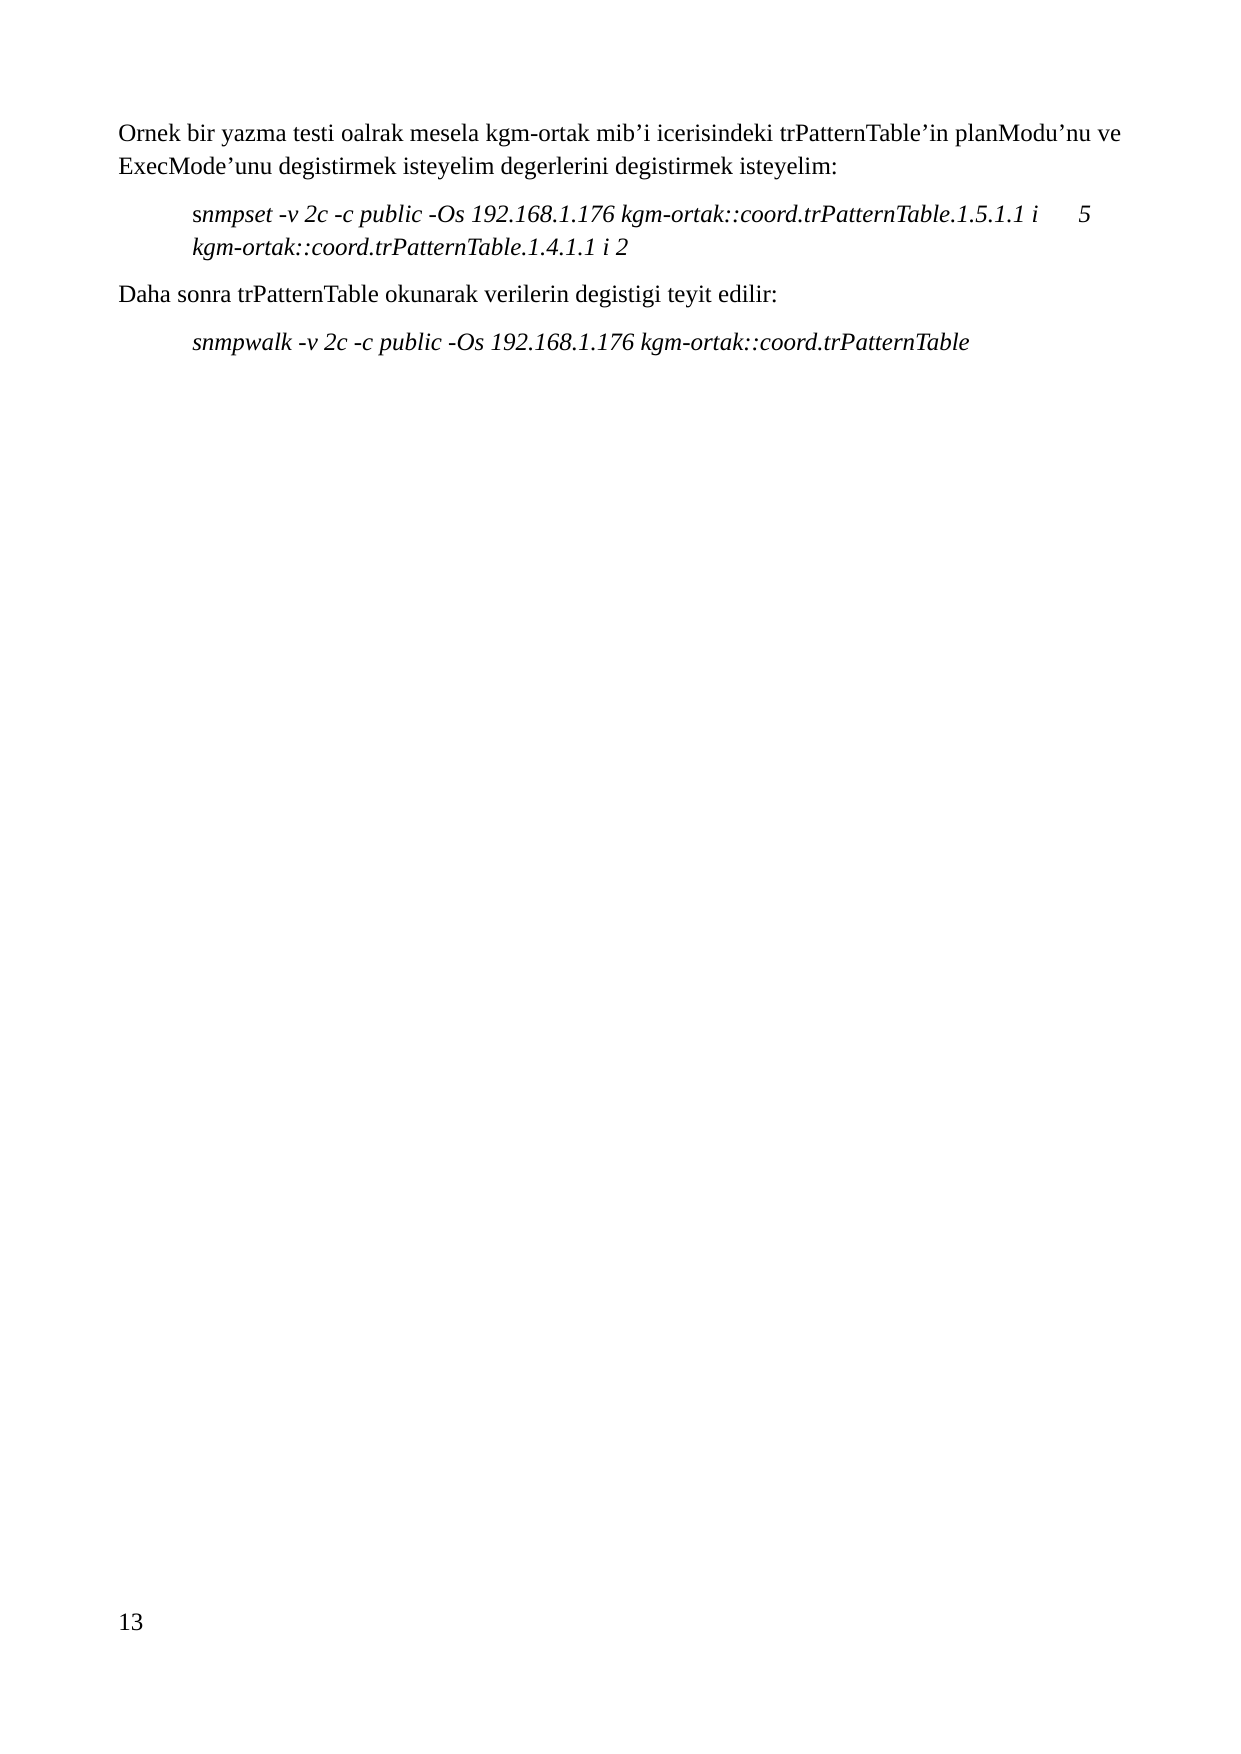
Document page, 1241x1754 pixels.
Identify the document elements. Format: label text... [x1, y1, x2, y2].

text Ornek bir yazma testi oalrak mesela kgm-ortak mib’i icerisindeki trPatternTable’in planModu’nu ve ExecMode’unu degistirmek isteyelim degerlerini degistirmek isteyelim: [118, 118, 1122, 180]
text snmpwalk -v 2c -c public -Os 192.168.1.176 kgm-ortak::coord.trPatternTable [118, 327, 1122, 356]
text Daha sonra trPatternTable okunarak verilerin degistigi teyit edilir: [118, 279, 1122, 308]
text snmpset -v 2c -c public -Os 192.168.1.176 kgm-ortak::coord.trPatternTable.1.5.1.1 i 5 kgm-ortak::coord.trPatternTable.1.4.1.1 i 2 [118, 199, 1122, 261]
